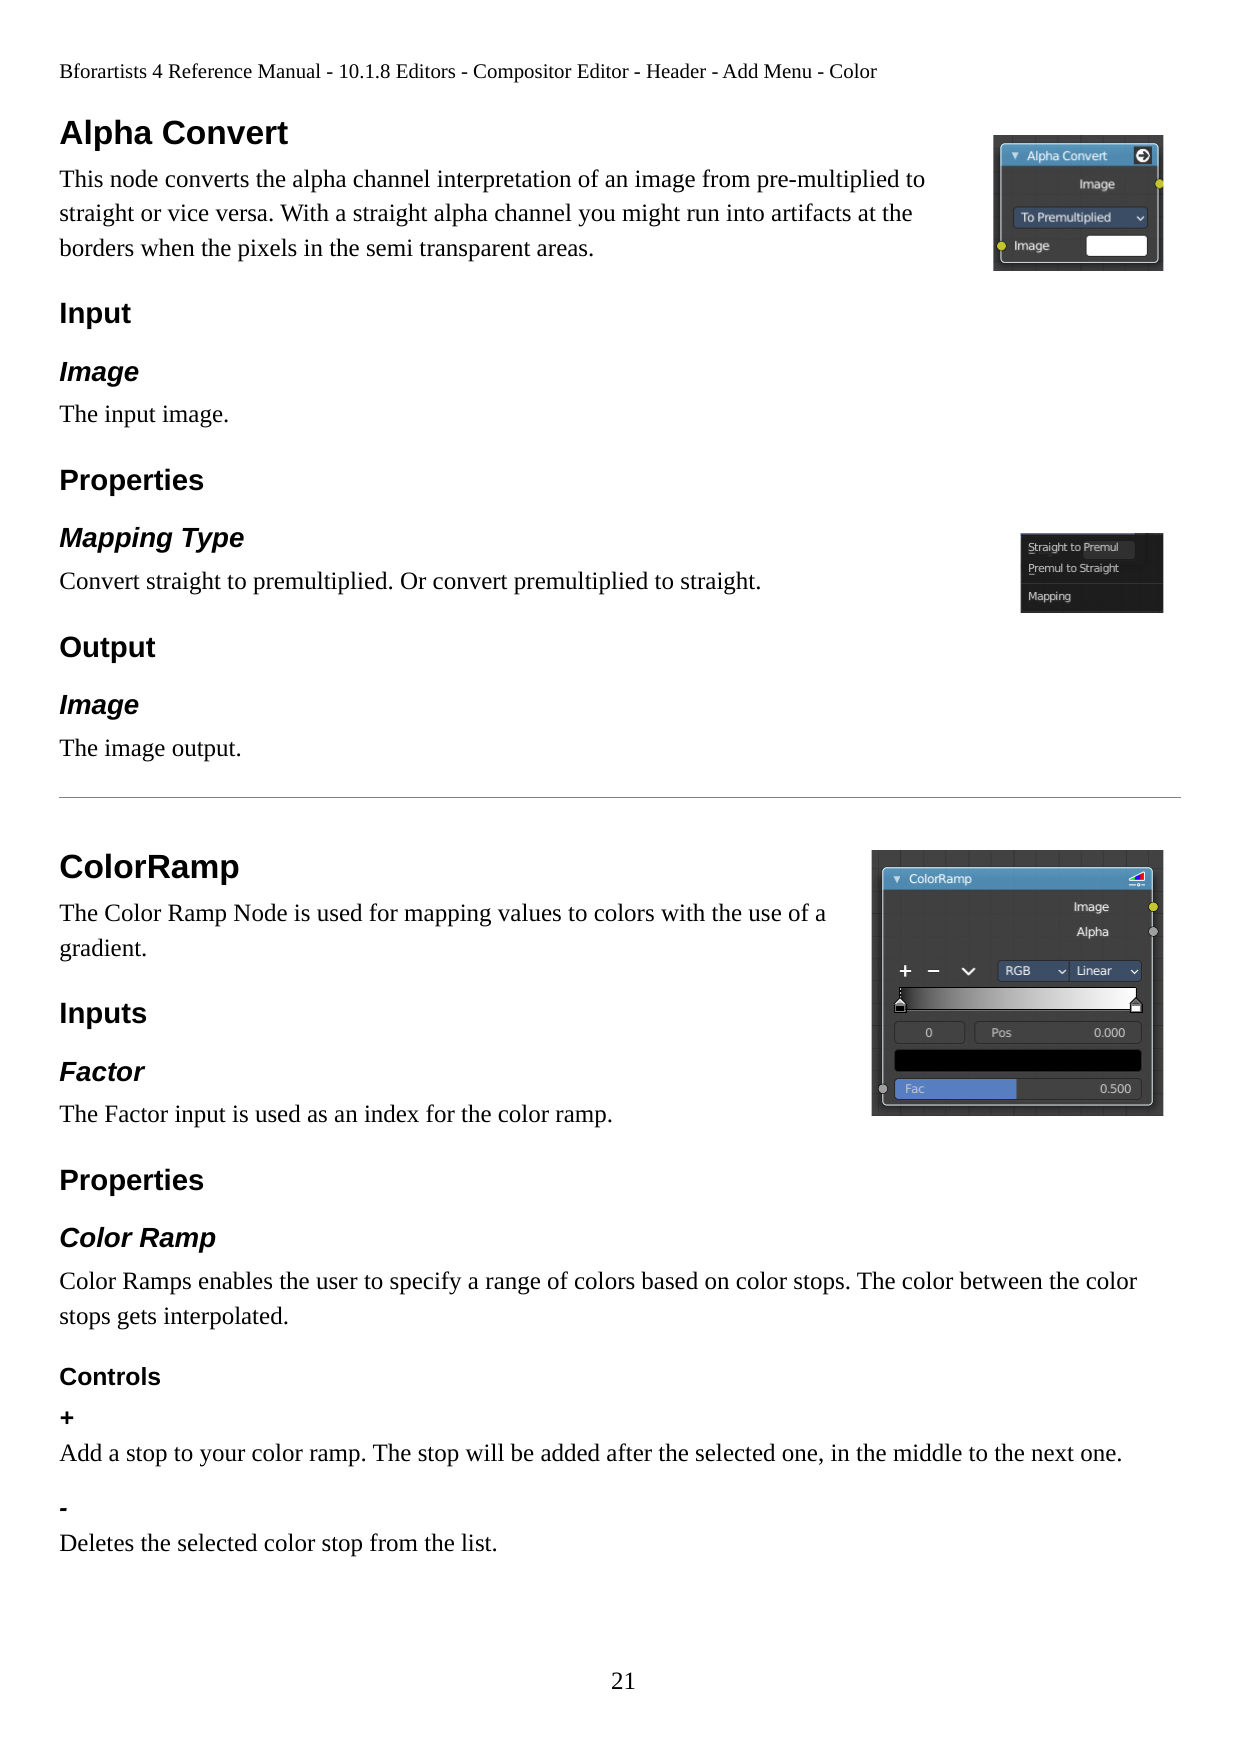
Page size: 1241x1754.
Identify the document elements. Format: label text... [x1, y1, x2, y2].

subtitle Color Ramp [59, 1222, 1181, 1254]
subtitle Inputs [59, 996, 871, 1030]
text The input image. [59, 399, 1181, 428]
picture [871, 850, 1164, 1116]
subtitle [1164, 1055, 1181, 1087]
text Color Ramps enables the user to specify a range of colors based on color stops. The color between the color stops gets interpolated. [59, 1266, 1181, 1329]
subtitle Input [59, 296, 1181, 330]
subtitle ColorRamp [59, 847, 1181, 886]
subtitle Output [59, 630, 1181, 664]
subtitle Mapping Type [59, 522, 1181, 554]
text The Color Ramp Node is used for mapping values to colors with the use of a gradient. [59, 898, 871, 961]
picture [1020, 533, 1164, 613]
subtitle Properties [59, 1163, 1181, 1197]
subtitle Image [59, 355, 1181, 387]
subtitle + [59, 1403, 1181, 1432]
text Convert straight to premultiplied. Or convert premultiplied to straight. [59, 566, 1020, 595]
text This node converts the alpha channel interpretation of an image from pre-multiplied to straight or vice versa. With a straight alpha channel you might run into artifacts at the borders when the pixels in the semi transparent areas. [59, 164, 993, 261]
text Add a stop to your color ramp. The stop will be added after the selected one, in the middle to the next one. [59, 1438, 1181, 1467]
subtitle Controls [59, 1362, 1181, 1391]
text Deletes the selected color stop from the list. [59, 1528, 1181, 1557]
text The Factor input is used as an index for the color ramp. [59, 1099, 1181, 1128]
subtitle - [59, 1493, 1181, 1522]
subtitle Factor [59, 1055, 871, 1087]
subtitle Alpha Convert [59, 113, 1181, 151]
subtitle [1164, 996, 1181, 1030]
subtitle Image [59, 689, 1181, 721]
picture [993, 135, 1164, 271]
subtitle Properties [59, 463, 1181, 497]
text The image output. [59, 733, 1181, 762]
